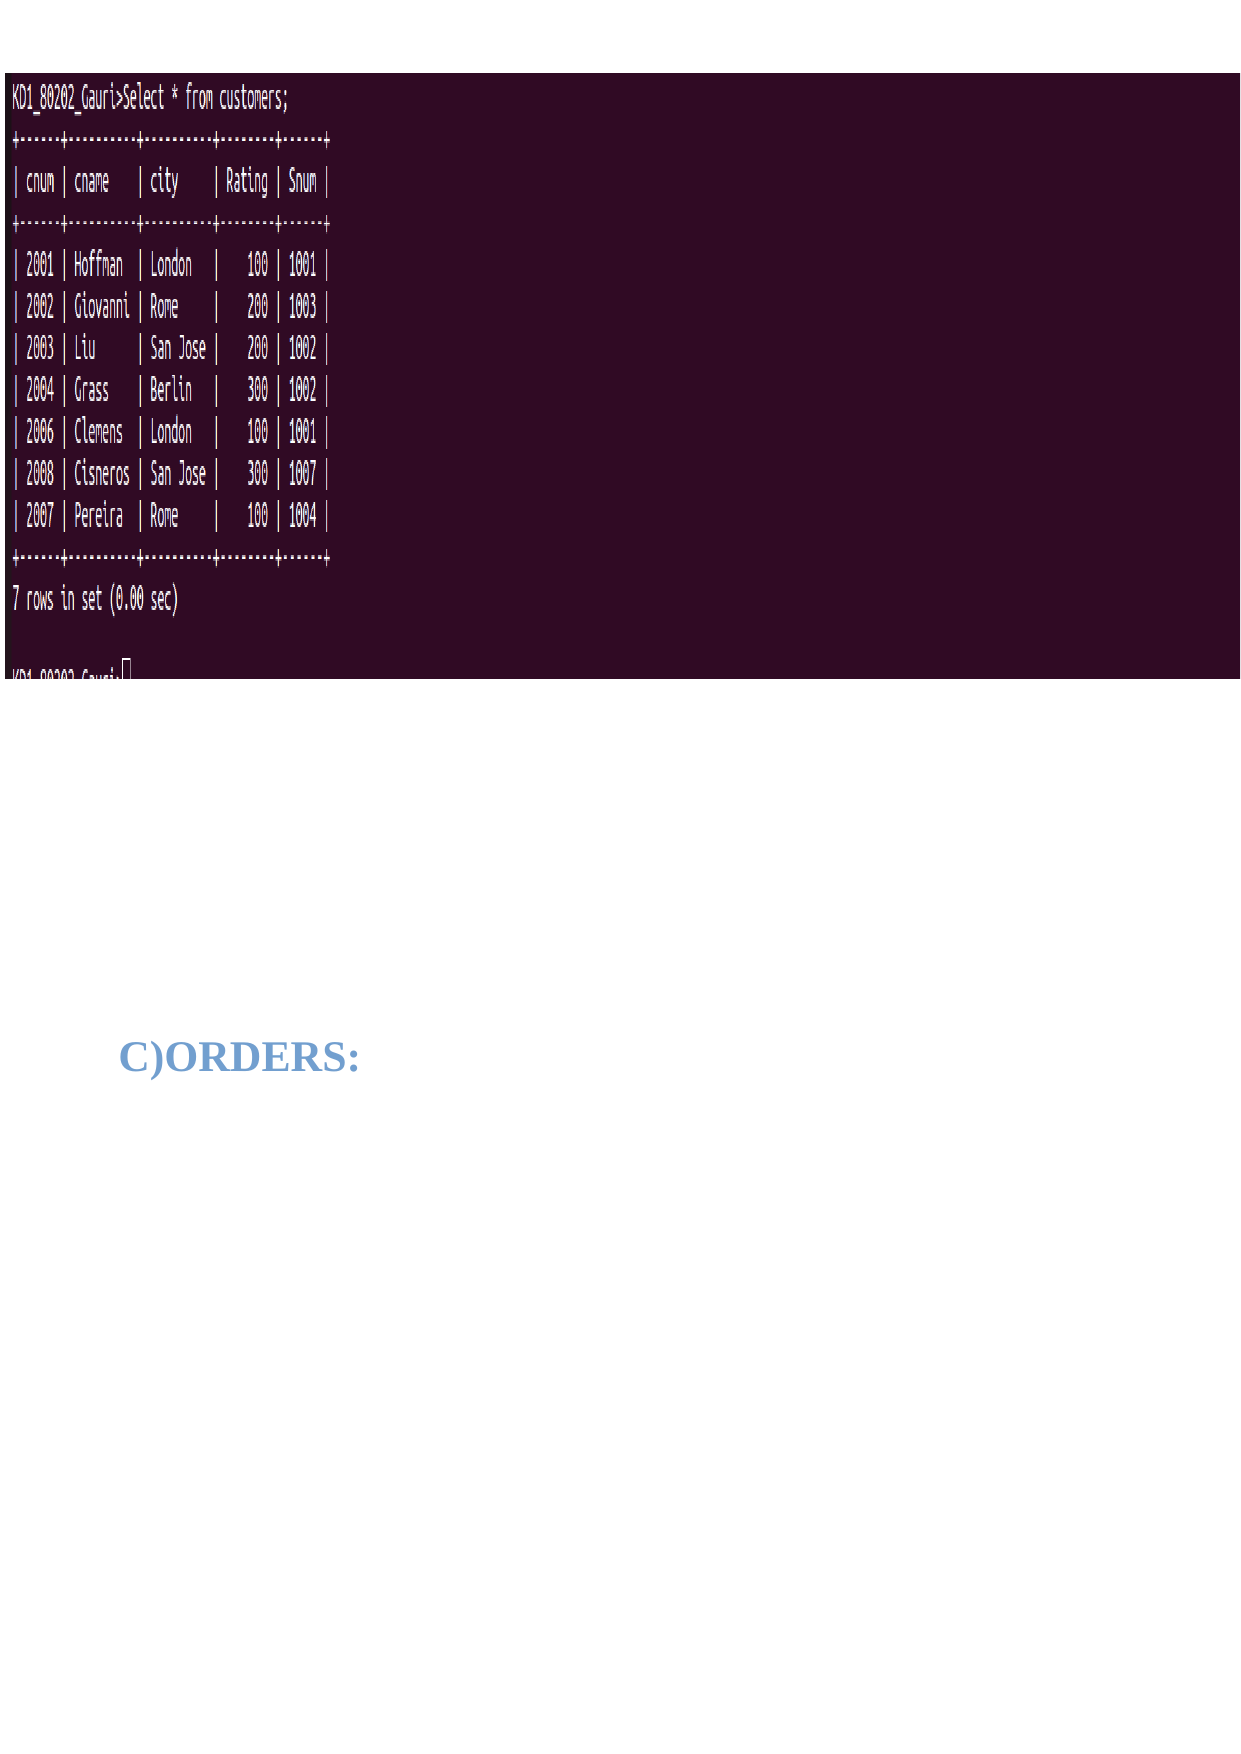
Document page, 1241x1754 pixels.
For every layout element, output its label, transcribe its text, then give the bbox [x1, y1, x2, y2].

text C)ORDERS: [118, 1030, 1122, 1081]
picture [5, 73, 1241, 679]
